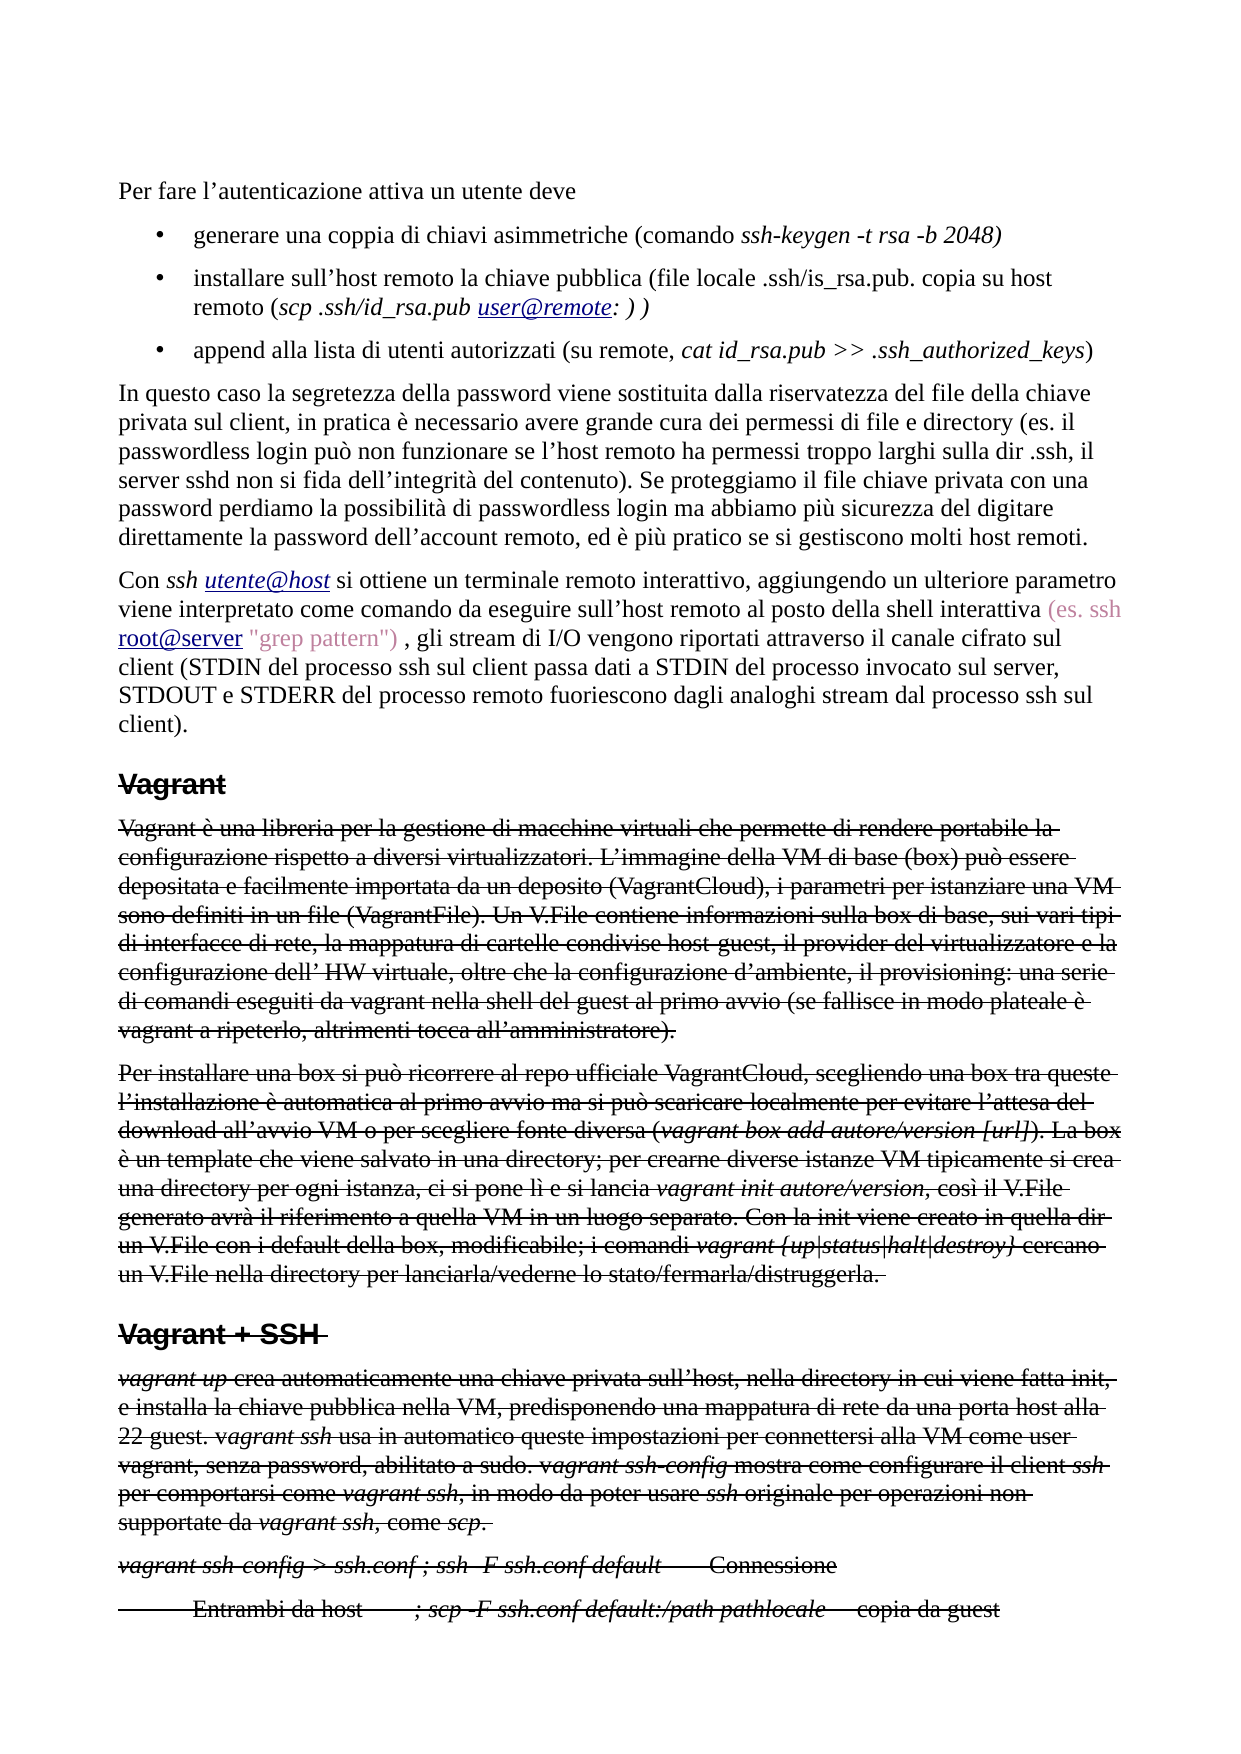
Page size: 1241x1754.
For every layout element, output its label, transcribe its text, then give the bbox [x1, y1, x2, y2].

list generare una coppia di chiavi asimmetriche (comando ssh-keygen -t rsa -b 2048) [156, 220, 1122, 248]
text vagrant up crea automaticamente una chiave privata sull’host, nella directory in cui viene fatta init, e installa la chiave pubblica nella VM, predisponendo una mappatura di rete da una porta host alla 22 guest. vagrant ssh usa in automatico queste impostazioni per connettersi alla VM come user vagrant, senza password, abilitato a sudo. vagrant ssh-config mostra come configurare il client ssh per comportarsi come vagrant ssh, in modo da poter usare ssh originale per operazioni non supportate da vagrant ssh, come scp. [118, 1363, 1122, 1536]
text Vagrant è una libreria per la gestione di macchine virtuali che permette di rendere portabile la configurazione rispetto a diversi virtualizzatori. L’immagine della VM di base (box) può essere depositata e facilmente importata da un deposito (VagrantCloud), i parametri per istanziare una VM sono definiti in un file (VagrantFile). Un V.File contiene informazioni sulla box di base, sui vari tipi di interfacce di rete, la mappatura di cartelle condivise host-guest, il provider del virtualizzatore e la configurazione dell’ HW virtuale, oltre che la configurazione d’ambiente, il provisioning: una serie di comandi eseguiti da vagrant nella shell del guest al primo avvio (se fallisce in modo plateale è vagrant a ripeterlo, altrimenti tocca all’amministratore). [118, 813, 1122, 1043]
text vagrant ssh-config > ssh.conf ; ssh -F ssh.conf default Connessione [118, 1551, 1122, 1579]
subtitle Vagrant [118, 767, 1122, 801]
text Entrambi da host ; scp -F ssh.conf default:/path pathlocale copia da guest [118, 1594, 1122, 1623]
text Con ssh utente@host si ottiene un terminale remoto interattivo, aggiungendo un ulteriore parametro viene interpretato come comando da eseguire sull’host remoto al posto della shell interattiva (es. ssh root@server "grep pattern") , gli stream di I/O vengono riportati attraverso il canale cifrato sul client (STDIN del processo ssh sul client passa dati a STDIN del processo invocato sul server, STDOUT e STDERR del processo remoto fuoriescono dagli analoghi stream dal processo ssh sul client). [118, 566, 1122, 738]
text Per installare una box si può ricorrere al repo ufficiale VagrantCloud, scegliendo una box tra queste l’installazione è automatica al primo avvio ma si può scaricare localmente per evitare l’attesa del download all’avvio VM o per scegliere fonte diversa (vagrant box add autore/version [url]). La box è un template che viene salvato in una directory; per crearne diverse istanze VM tipicamente si crea una directory per ogni istanza, ci si pone lì e si lancia vagrant init autore/version, così il V.File generato avrà il riferimento a quella VM in un luogo separato. Con la init viene creato in quella dir un V.File con i default della box, modificabile; i comandi vagrant {up|status|halt|destroy} cercano un V.File nella directory per lanciarla/vederne lo stato/fermarla/distruggerla. [118, 1058, 1122, 1288]
list append alla lista di utenti autorizzati (su remote, cat id_rsa.pub >> .ssh_authorized_keys) [156, 335, 1122, 364]
list installare sull’host remoto la chiave pubblica (file locale .ssh/is_rsa.pub. copia su host remoto (scp .ssh/id_rsa.pub user@remote: ) ) [156, 263, 1122, 321]
text In questo caso la segretezza della password viene sostituita dalla riservatezza del file della chiave privata sul client, in pratica è necessario avere grande cura dei permessi di file e directory (es. il passwordless login può non funzionare se l’host remoto ha permessi troppo larghi sulla dir .ssh, il server sshd non si fida dell’integrità del contenuto). Se proteggiamo il file chiave privata con una password perdiamo la possibilità di passwordless login ma abbiamo più sicurezza del digitare direttamente la password dell’account remoto, ed è più pratico se si gestiscono molti host remoti. [118, 378, 1122, 551]
text Per fare l’autenticazione attiva un utente deve [118, 176, 1122, 205]
subtitle Vagrant + SSH [118, 1317, 1122, 1351]
